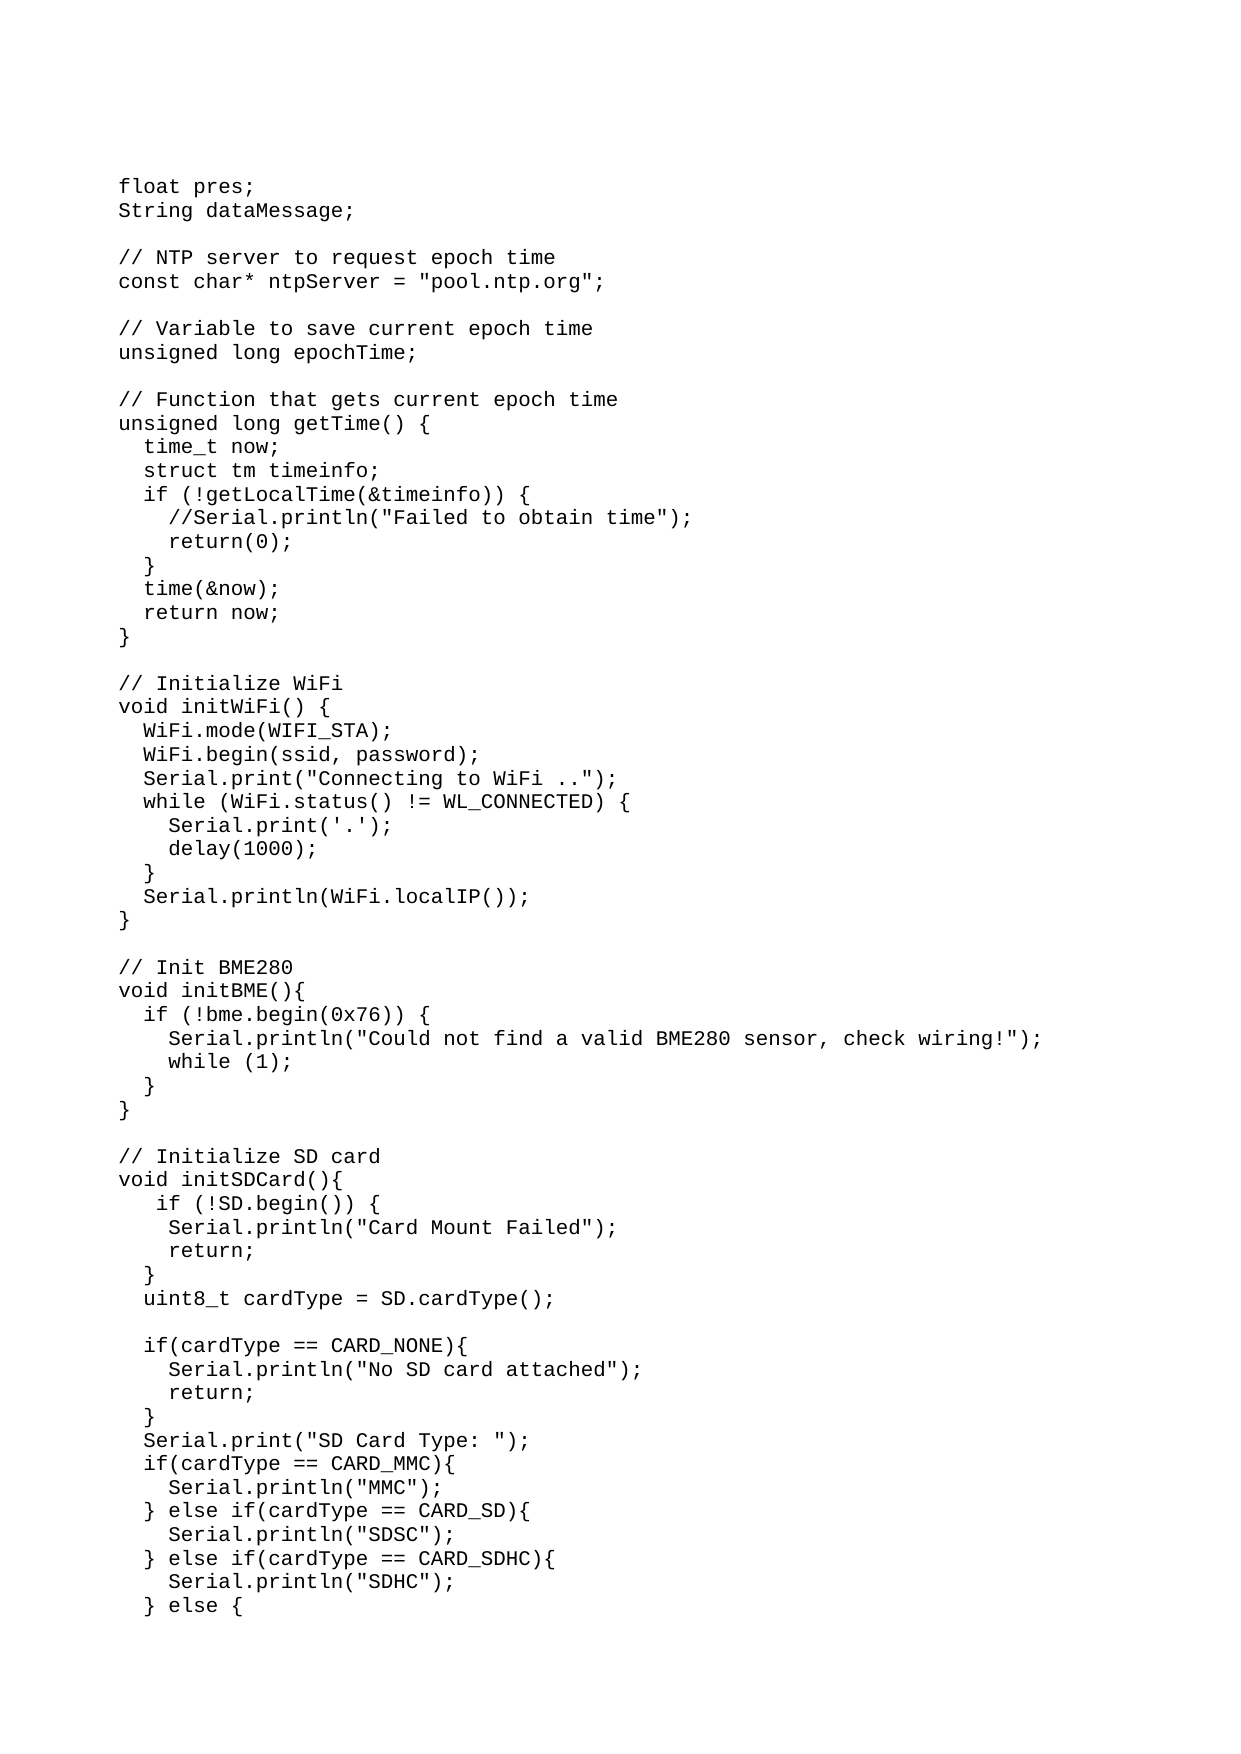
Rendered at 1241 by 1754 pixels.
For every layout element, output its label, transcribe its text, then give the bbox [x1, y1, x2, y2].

text // Variable to save current epoch time [118, 318, 1122, 342]
text time(&now); [118, 578, 1122, 602]
text while (1); [118, 1051, 1122, 1075]
text } [118, 862, 1122, 886]
text } [118, 555, 1122, 578]
text Serial.println("SDHC"); [118, 1571, 1122, 1595]
text void initWiFi() { [118, 697, 1122, 720]
text void initBME(){ [118, 980, 1122, 1004]
text Serial.println("Could not find a valid BME280 sensor, check wiring!"); [118, 1028, 1122, 1051]
text WiFi.mode(WIFI_STA); [118, 720, 1122, 744]
text } [118, 1406, 1122, 1429]
text Serial.println(WiFi.localIP()); [118, 886, 1122, 909]
text String dataMessage; [118, 200, 1122, 224]
text Serial.println("Card Mount Failed"); [118, 1217, 1122, 1240]
text if(cardType == CARD_MMC){ [118, 1453, 1122, 1477]
text unsigned long getTime() { [118, 413, 1122, 436]
text if(cardType == CARD_NONE){ [118, 1335, 1122, 1359]
text if (!bme.begin(0x76)) { [118, 1004, 1122, 1028]
text Serial.print("SD Card Type: "); [118, 1429, 1122, 1453]
text // Function that gets current epoch time [118, 389, 1122, 413]
text Serial.print('.'); [118, 815, 1122, 838]
text time_t now; [118, 436, 1122, 460]
text delay(1000); [118, 838, 1122, 862]
text unsigned long epochTime; [118, 342, 1122, 366]
text // Init BME280 [118, 957, 1122, 980]
text //Serial.println("Failed to obtain time"); [118, 507, 1122, 531]
text // NTP server to request epoch time [118, 247, 1122, 271]
text Serial.print("Connecting to WiFi .."); [118, 767, 1122, 791]
text } else if(cardType == CARD_SDHC){ [118, 1548, 1122, 1571]
text return; [118, 1240, 1122, 1264]
text } [118, 626, 1122, 649]
text Serial.println("MMC"); [118, 1477, 1122, 1501]
text Serial.println("No SD card attached"); [118, 1359, 1122, 1382]
text } [118, 1075, 1122, 1098]
text const char* ntpServer = "pool.ntp.org"; [118, 271, 1122, 294]
text WiFi.begin(ssid, password); [118, 744, 1122, 767]
text if (!getLocalTime(&timeinfo)) { [118, 484, 1122, 507]
text struct tm timeinfo; [118, 460, 1122, 484]
text return(0); [118, 531, 1122, 555]
text return now; [118, 602, 1122, 626]
text float pres; [118, 176, 1122, 200]
text while (WiFi.status() != WL_CONNECTED) { [118, 791, 1122, 815]
text Serial.println("SDSC"); [118, 1524, 1122, 1548]
text uint8_t cardType = SD.cardType(); [118, 1288, 1122, 1311]
text } else if(cardType == CARD_SD){ [118, 1501, 1122, 1524]
text if (!SD.begin()) { [118, 1193, 1122, 1217]
text } else { [118, 1595, 1122, 1619]
text // Initialize SD card [118, 1146, 1122, 1169]
text } [118, 1098, 1122, 1122]
text void initSDCard(){ [118, 1169, 1122, 1193]
text return; [118, 1382, 1122, 1406]
text } [118, 909, 1122, 933]
text // Initialize WiFi [118, 673, 1122, 697]
text } [118, 1264, 1122, 1288]
